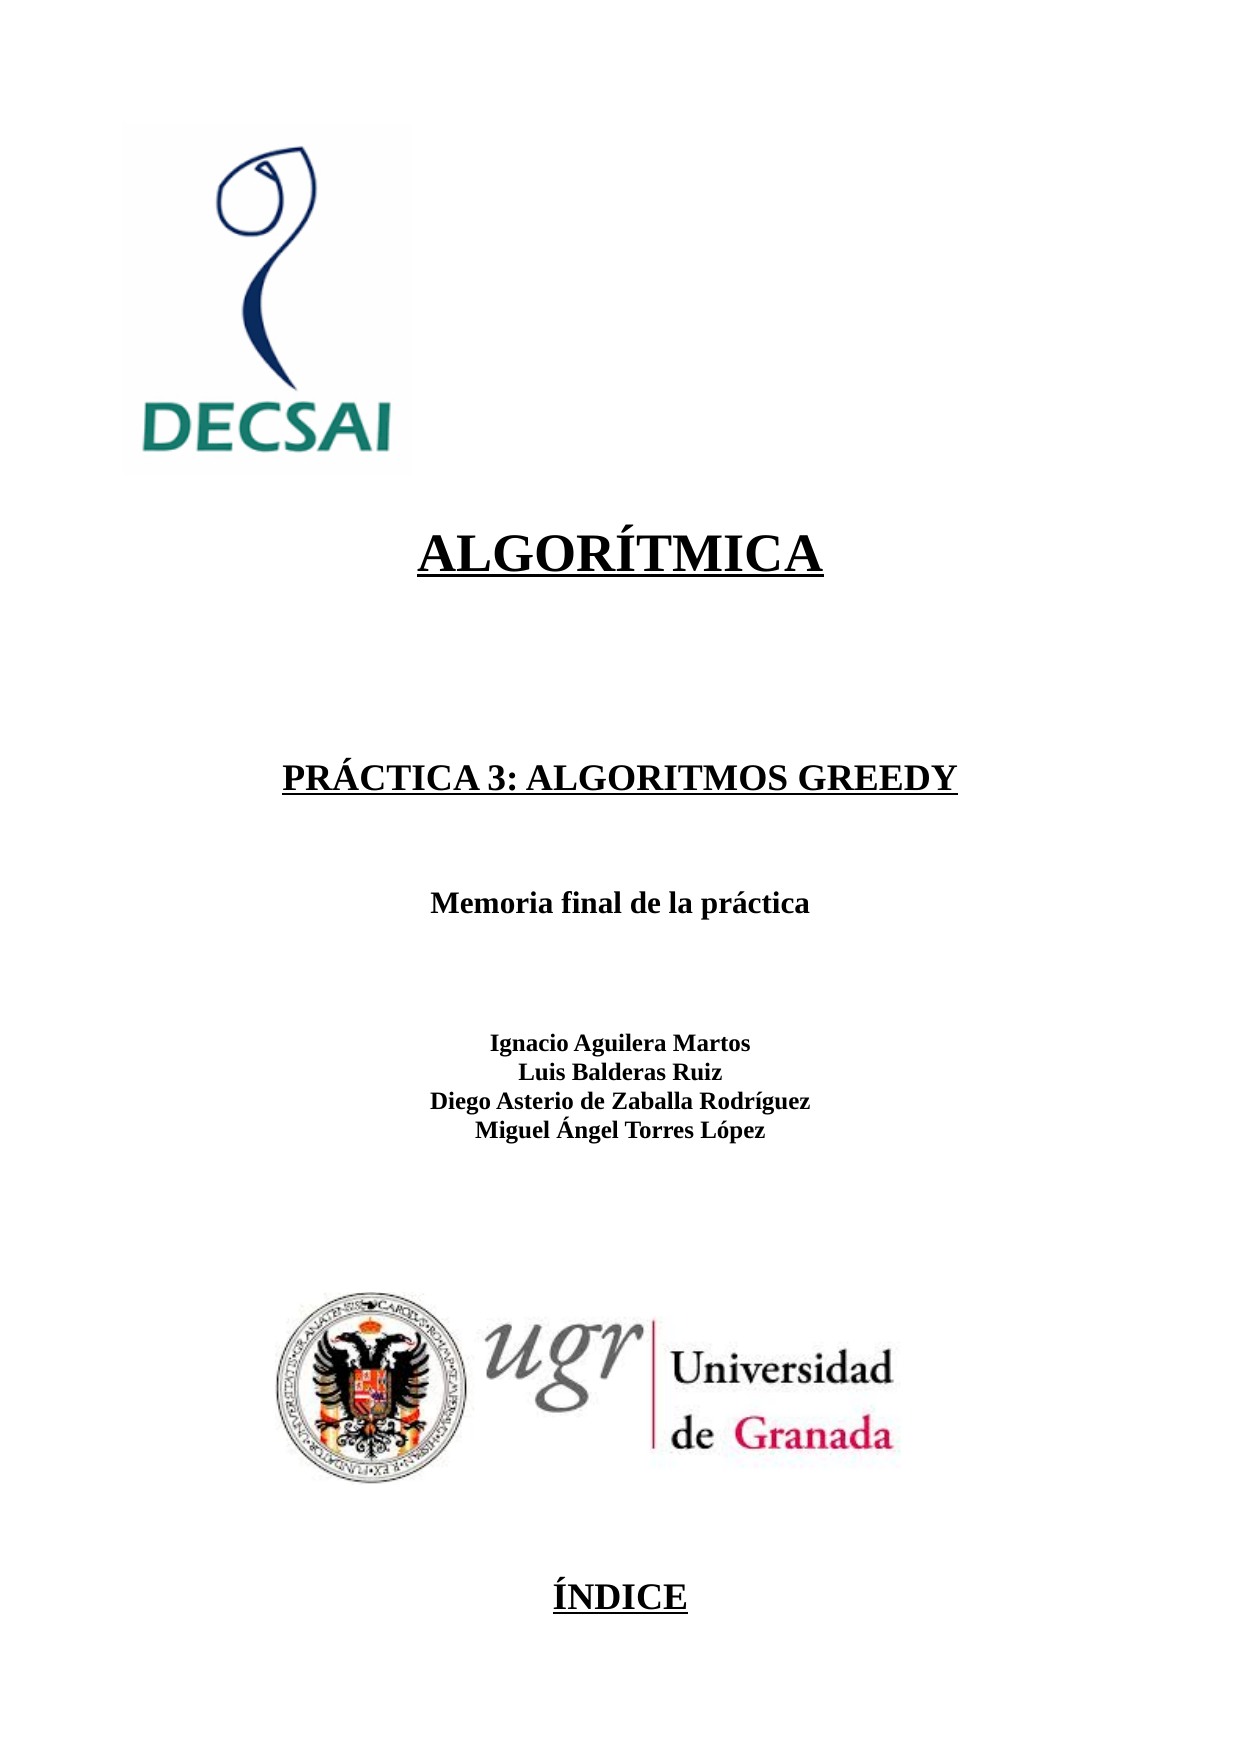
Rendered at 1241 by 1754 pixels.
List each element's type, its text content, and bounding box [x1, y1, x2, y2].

text Diego Asterio de Zaballa Rodríguez [118, 1086, 1122, 1115]
text ÍNDICE [118, 1575, 1122, 1618]
text PRÁCTICA 3: ALGORITMOS GREEDY [118, 755, 1122, 798]
text Ignacio Aguilera Martos [118, 1028, 1122, 1057]
text Miguel Ángel Torres López [118, 1115, 1122, 1143]
text Memoria final de la práctica [118, 885, 1122, 921]
text Luis Balderas Ruiz [118, 1057, 1122, 1086]
text ALGORÍTMICA [118, 521, 1122, 583]
